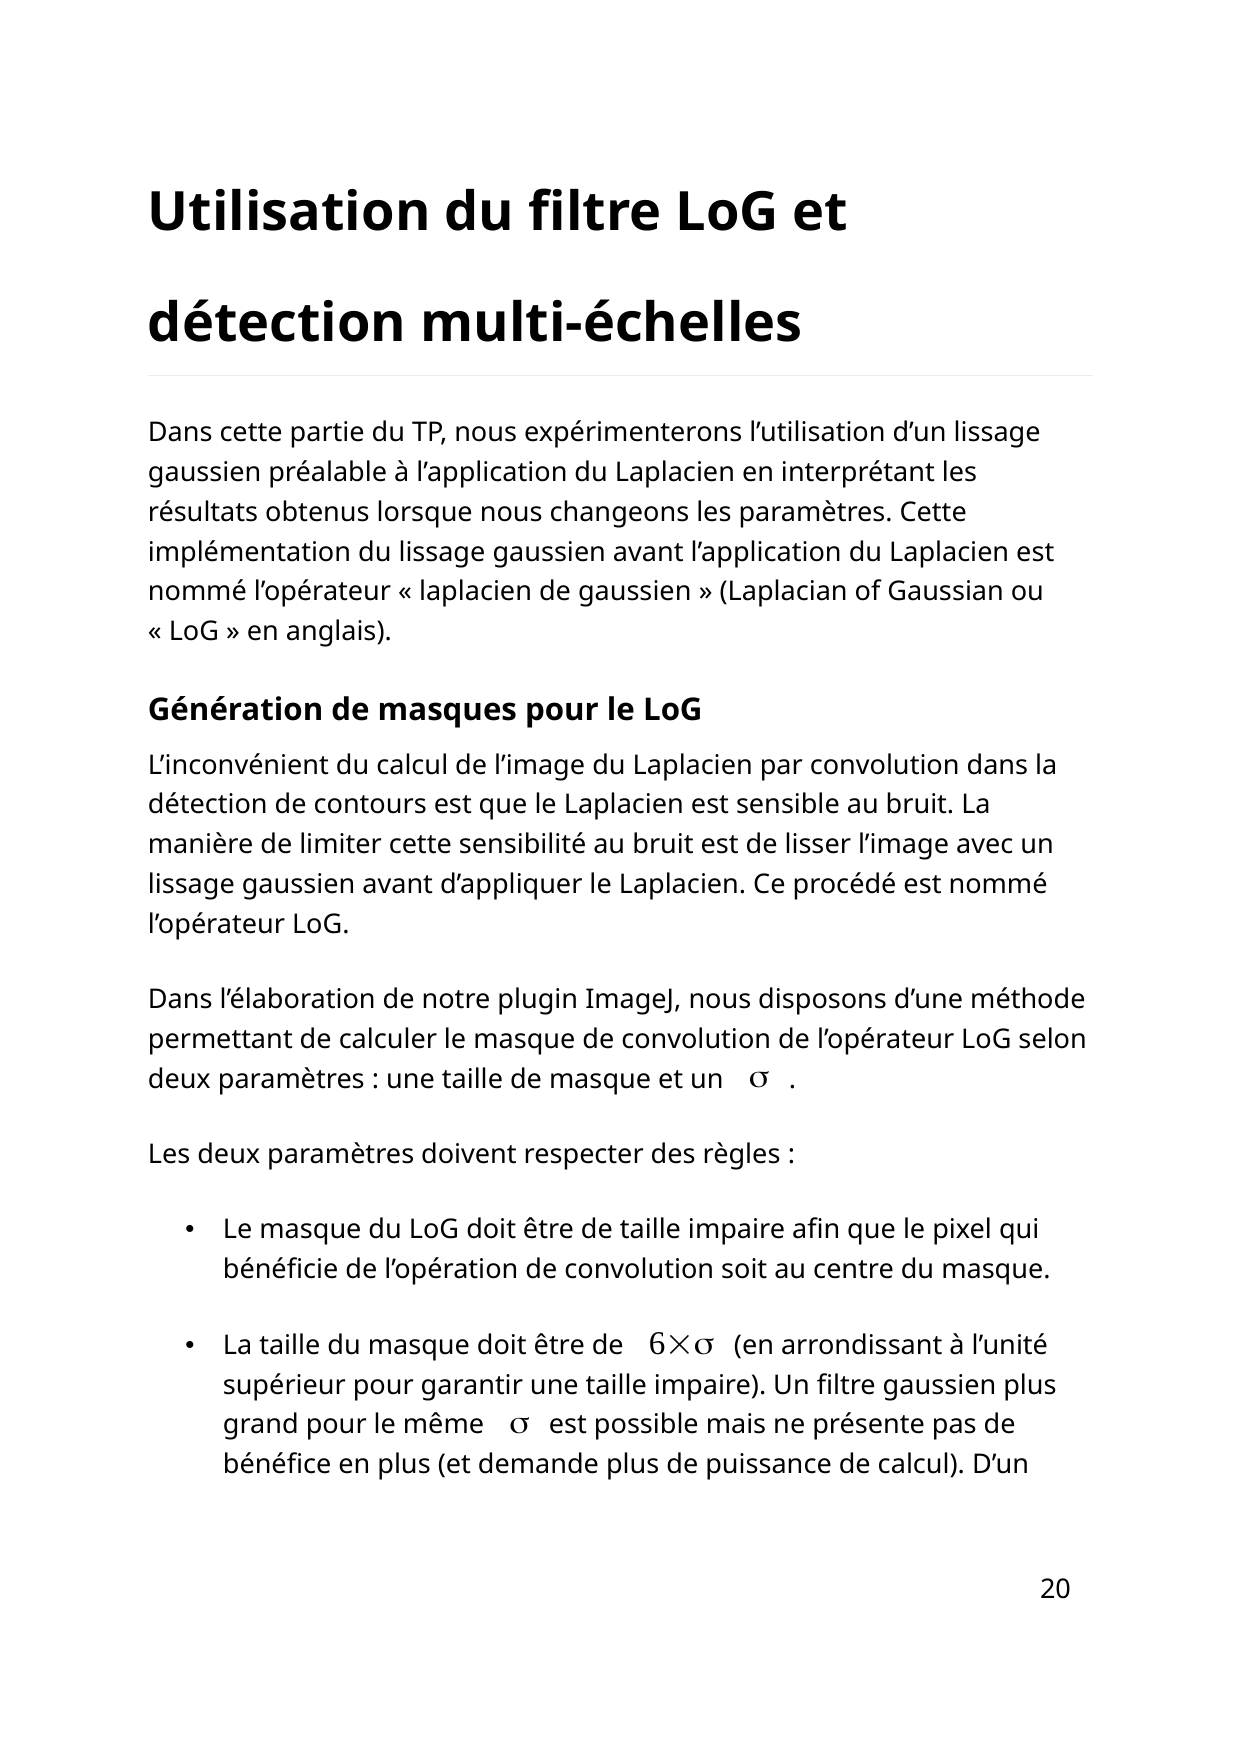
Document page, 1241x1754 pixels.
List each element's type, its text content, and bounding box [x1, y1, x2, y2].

text Dans l’élaboration de notre plugin ImageJ, nous disposons d’une méthode permettant de calculer le masque de convolution de l’opérateur LoG selon deux paramètres : une taille de masque et un . [148, 979, 1093, 1096]
text Dans cette partie du TP, nous expérimenterons l’utilisation d’un lissage gaussien préalable à l’application du Laplacien en interprétant les résultats obtenus lorsque nous changeons les paramètres. Cette implémentation du lissage gaussien avant l’application du Laplacien est nommé l’opérateur « laplacien de gaussien » (Laplacian of Gaussian ou « LoG » en anglais). [148, 413, 1093, 648]
text Les deux paramètres doivent respecter des règles : [148, 1134, 1093, 1171]
list Le masque du LoG doit être de taille impaire afin que le pixel qui bénéficie de l’opération de convolution soit au centre du masque. [185, 1209, 1093, 1286]
subtitle Utilisation du filtre LoG et détection multi-échelles [148, 173, 1093, 375]
text Génération de masques pour le LoG [148, 687, 1093, 729]
list La taille du masque doit être de (en arrondissant à l’unité supérieur pour garantir une taille impaire). Un filtre gaussien plus grand pour le même est possible mais ne présente pas de bénéfice en plus (et demande plus de puissance de calcul). D’un [185, 1324, 1093, 1482]
text L’inconvénient du calcul de l’image du Laplacien par convolution dans la détection de contours est que le Laplacien est sensible au bruit. La manière de limiter cette sensibilité au bruit est de lisser l’image avec un lissage gaussien avant d’appliquer le Laplacien. Ce procédé est nommé l’opérateur LoG. [148, 745, 1093, 941]
